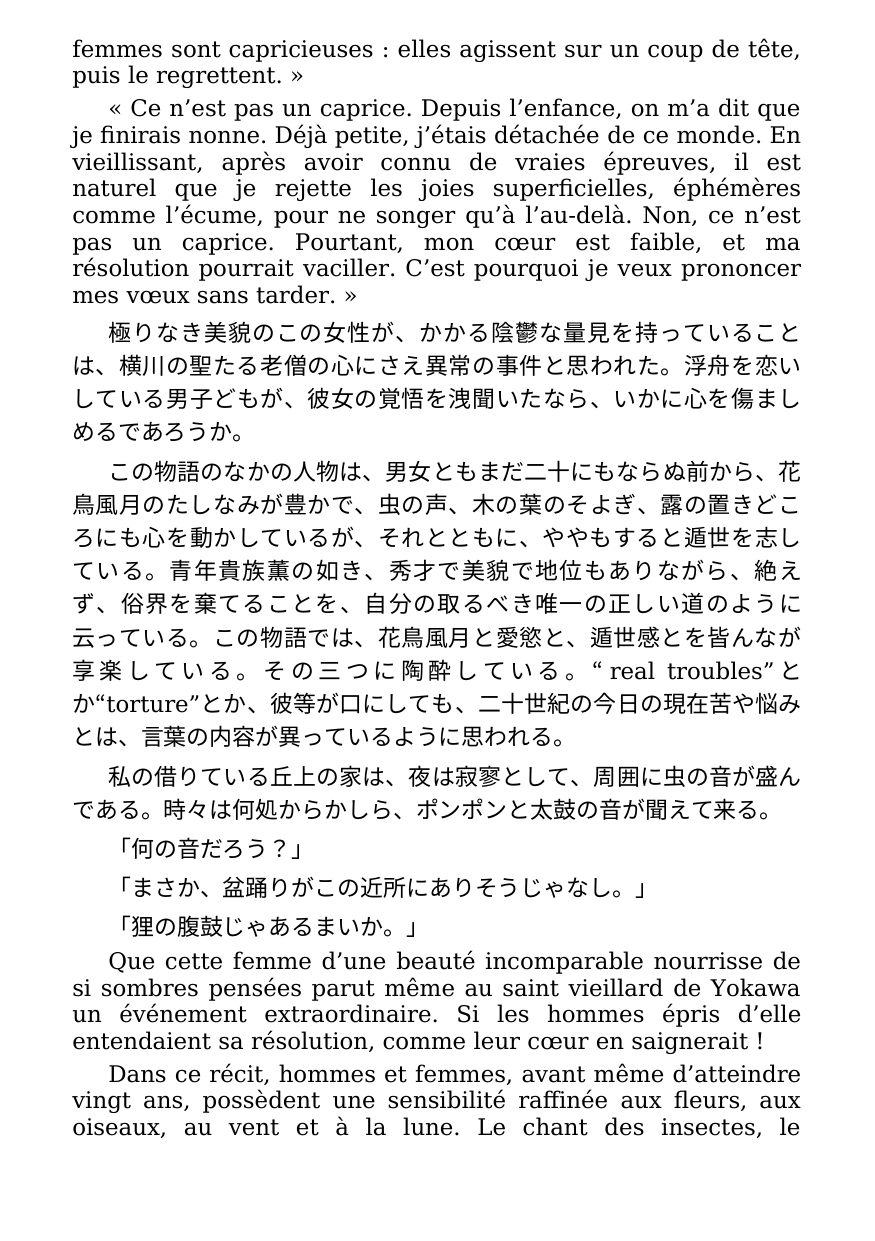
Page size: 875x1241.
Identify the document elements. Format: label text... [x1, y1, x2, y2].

text 「何の音だろう？」 [72, 831, 802, 864]
text « Ce n’est pas un caprice. Depuis l’enfance, on m’a dit que je finirais nonne. Déjà petite, j’étais détachée de ce monde. En vieillissant, après avoir connu de vraies épreuves, il est naturel que je rejette les joies superficielles, éphémères comme l’écume, pour ne songer qu’à l’au-delà. Non, ce n’est pas un caprice. Pourtant, mon cœur est faible, et ma résolution pourrait vaciller. C’est pourquoi je veux prononcer mes vœux sans tarder. » [72, 95, 802, 309]
text この物語のなかの人物は、男女ともまだ二十にもならぬ前から、花鳥風月のたしなみが豊かで、虫の声、木の葉のそよぎ、露の置きどころにも心を動かしているが、それとともに、ややもすると遁世を志している。青年貴族薫の如き、秀才で美貌で地位もありながら、絶えず、俗界を棄てることを、自分の取るべき唯一の正しい道のように云っている。この物語では、花鳥風月と愛慾と、遁世感とを皆んなが享楽している。その三つに陶酔している。“real troubles”とか“torture”とか、彼等が口にしても、二十世紀の今日の現在苦や悩みとは、言葉の内容が異っているように思われる。 [72, 453, 802, 752]
text 極りなき美貌のこの女性が、かかる陰鬱な量見を持っていることは、横川の聖たる老僧の心にさえ異常の事件と思われた。浮舟を恋いしている男子どもが、彼女の覚悟を洩聞いたなら、いかに心を傷ましめるであろうか。 [72, 314, 802, 447]
text Dans ce récit, hommes et femmes, avant même d’atteindre vingt ans, possèdent une sensibilité raffinée aux fleurs, aux oiseaux, au vent et à la lune. Le chant des insectes, le [72, 1061, 802, 1141]
text 「まさか、盆踊りがこの近所にありそうじゃなし。」 [72, 870, 802, 903]
text 私の借りている丘上の家は、夜は寂寥として、周囲に虫の音が盛んである。時々は何処からかしら、ポンポンと太鼓の音が聞えて来る。 [72, 758, 802, 825]
text 「狸の腹鼓じゃあるまいか。」 [72, 909, 802, 942]
text Que cette femme d’une beauté incomparable nourrisse de si sombres pensées parut même au saint vieillard de Yokawa un événement extraordinaire. Si les hommes épris d’elle entendaient sa résolution, comme leur cœur en saignerait ! [72, 948, 802, 1055]
text femmes sont capricieuses : elles agissent sur un coup de tête, puis le regrettent. » [72, 36, 802, 89]
